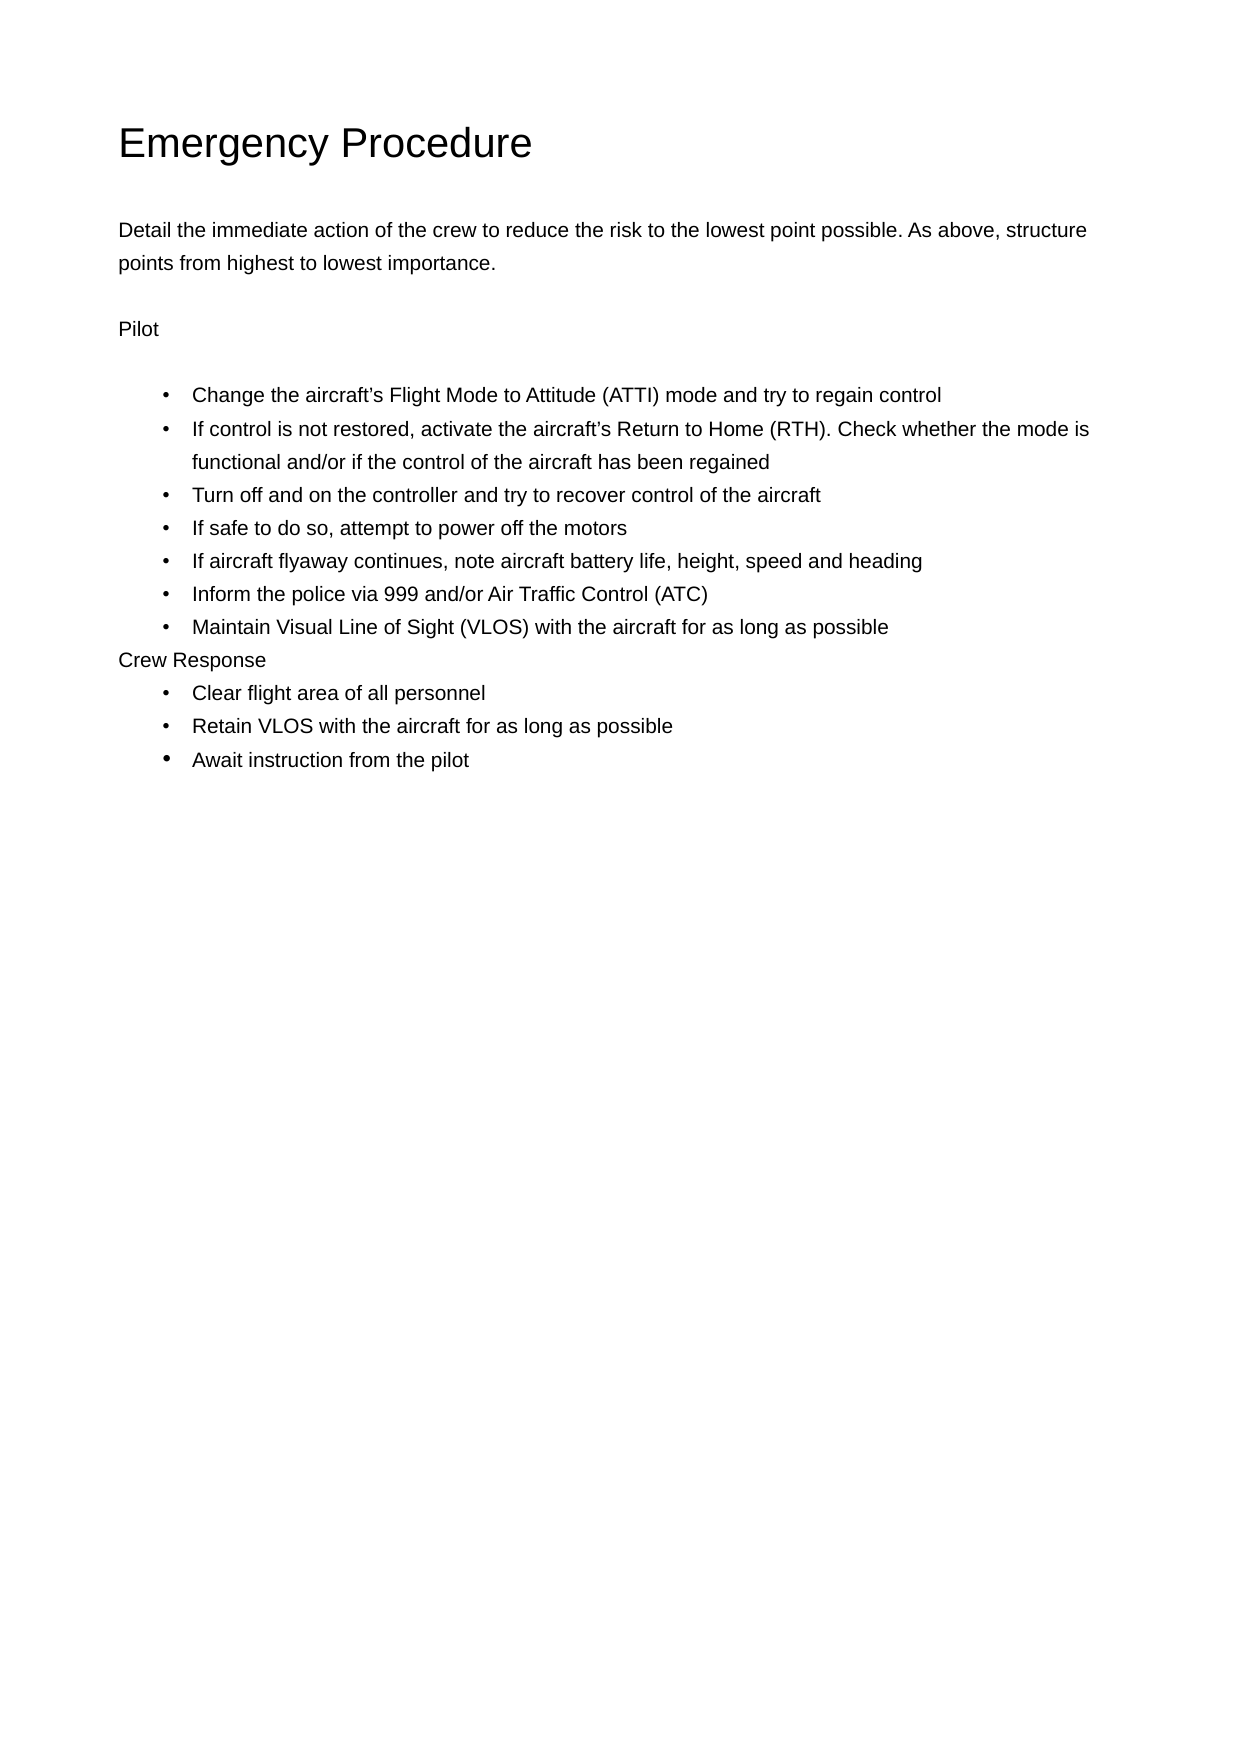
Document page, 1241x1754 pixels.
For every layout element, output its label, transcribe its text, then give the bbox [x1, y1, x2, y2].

list If control is not restored, activate the aircraft’s Return to Home (RTH). Check whether the mode is functional and/or if the control of the aircraft has been regained [162, 416, 1122, 473]
list If aircraft flyaway continues, note aircraft battery life, height, speed and heading [162, 549, 1122, 573]
list Retain VLOS with the aircraft for as long as possible [162, 714, 1122, 738]
text Detail the immediate action of the crew to reduce the risk to the lowest point possible. As above, structure points from highest to lowest importance. [118, 217, 1122, 274]
list Change the aircraft’s Flight Mode to Attitude (ATTI) mode and try to regain control [162, 383, 1122, 407]
list Turn off and on the controller and try to recover control of the aircraft [162, 482, 1122, 507]
list Inform the police via 999 and/or Air Traffic Control (ATC) [162, 582, 1122, 606]
list Clear flight area of all personnel [162, 681, 1122, 705]
list Await instruction from the pilot [162, 747, 1122, 812]
text Crew Response [118, 648, 1122, 672]
text Emergency Procedure [118, 118, 1122, 166]
text Pilot [118, 317, 1122, 341]
list If safe to do so, attempt to power off the motors [162, 516, 1122, 540]
list Maintain Visual Line of Sight (VLOS) with the aircraft for as long as possible [162, 615, 1122, 639]
